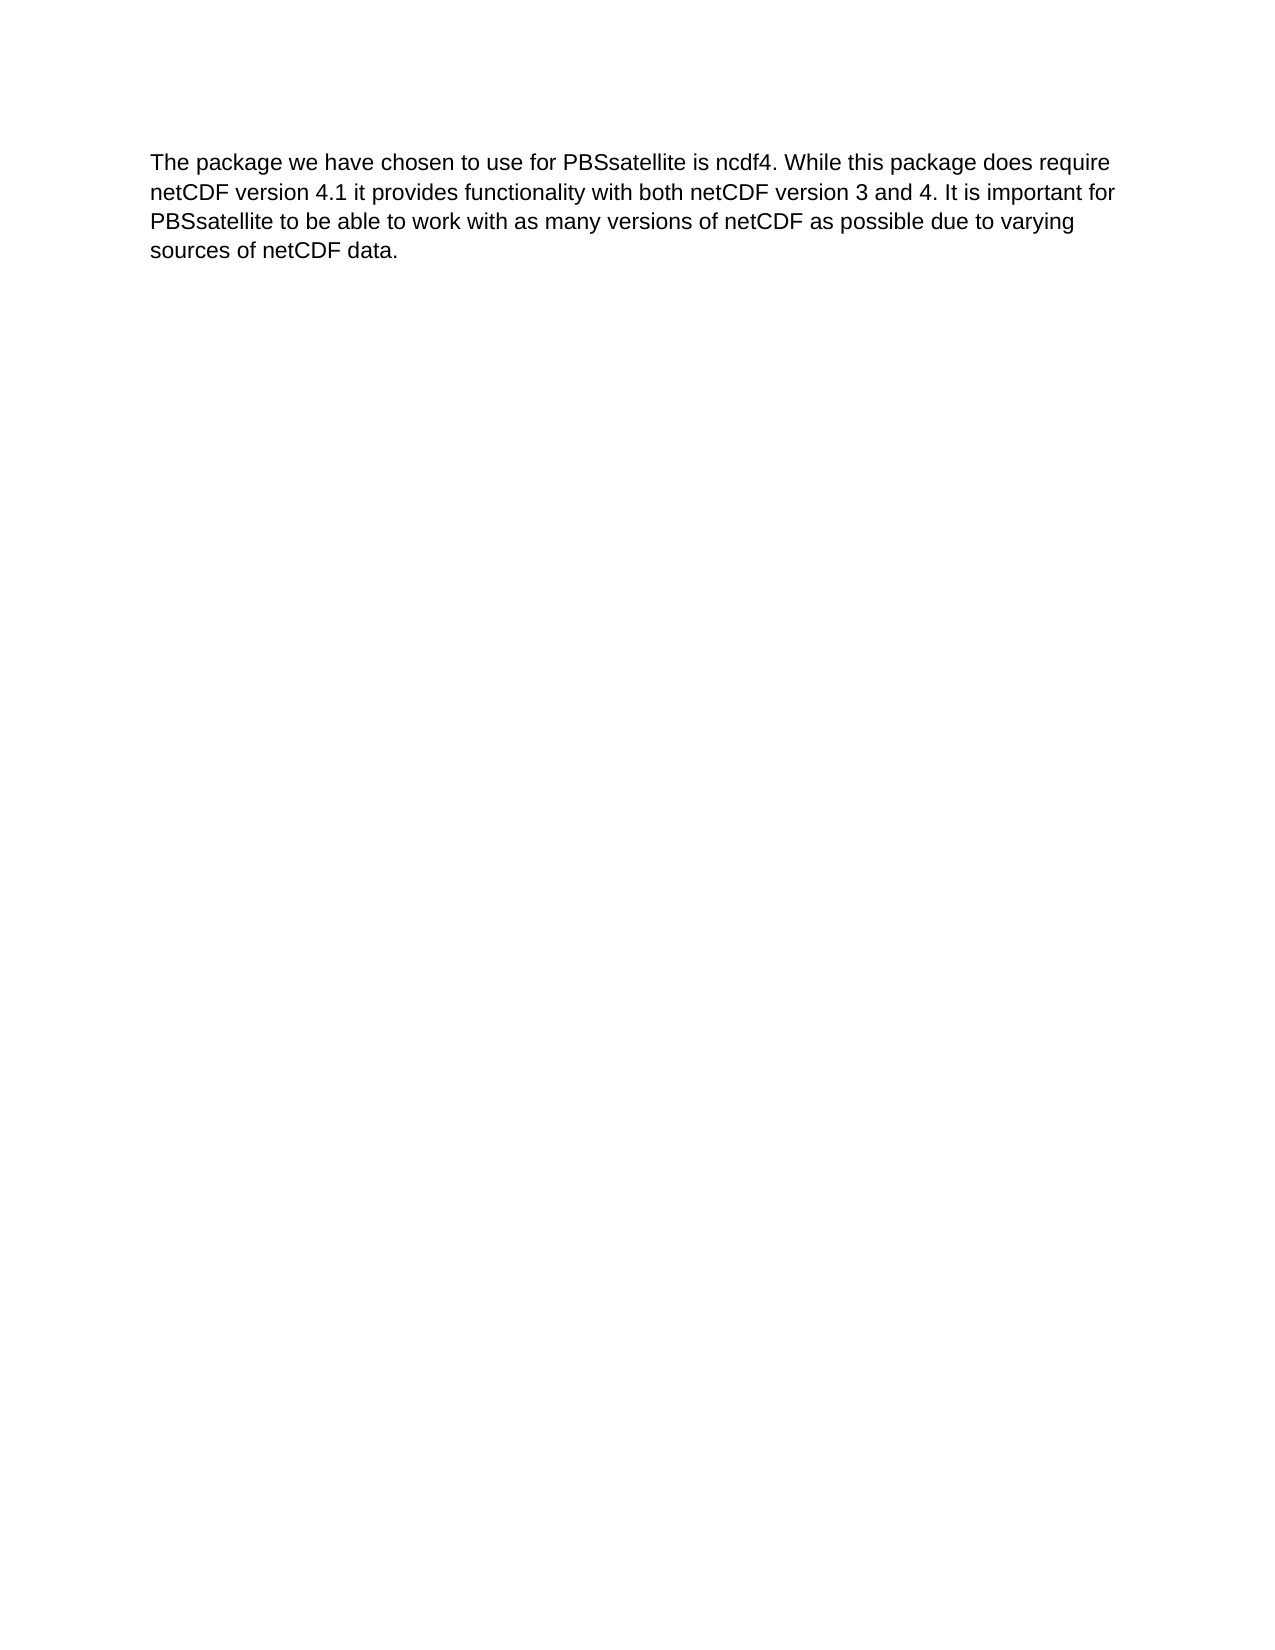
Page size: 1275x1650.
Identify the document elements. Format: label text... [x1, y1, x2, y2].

text The package we have chosen to use for PBSsatellite is ncdf4. While this package does require netCDF version 4.1 it provides functionality with both netCDF version 3 and 4. It is important for PBSsatellite to be able to work with as many versions of netCDF as possible due to varying sources of netCDF data. [150, 150, 1125, 264]
